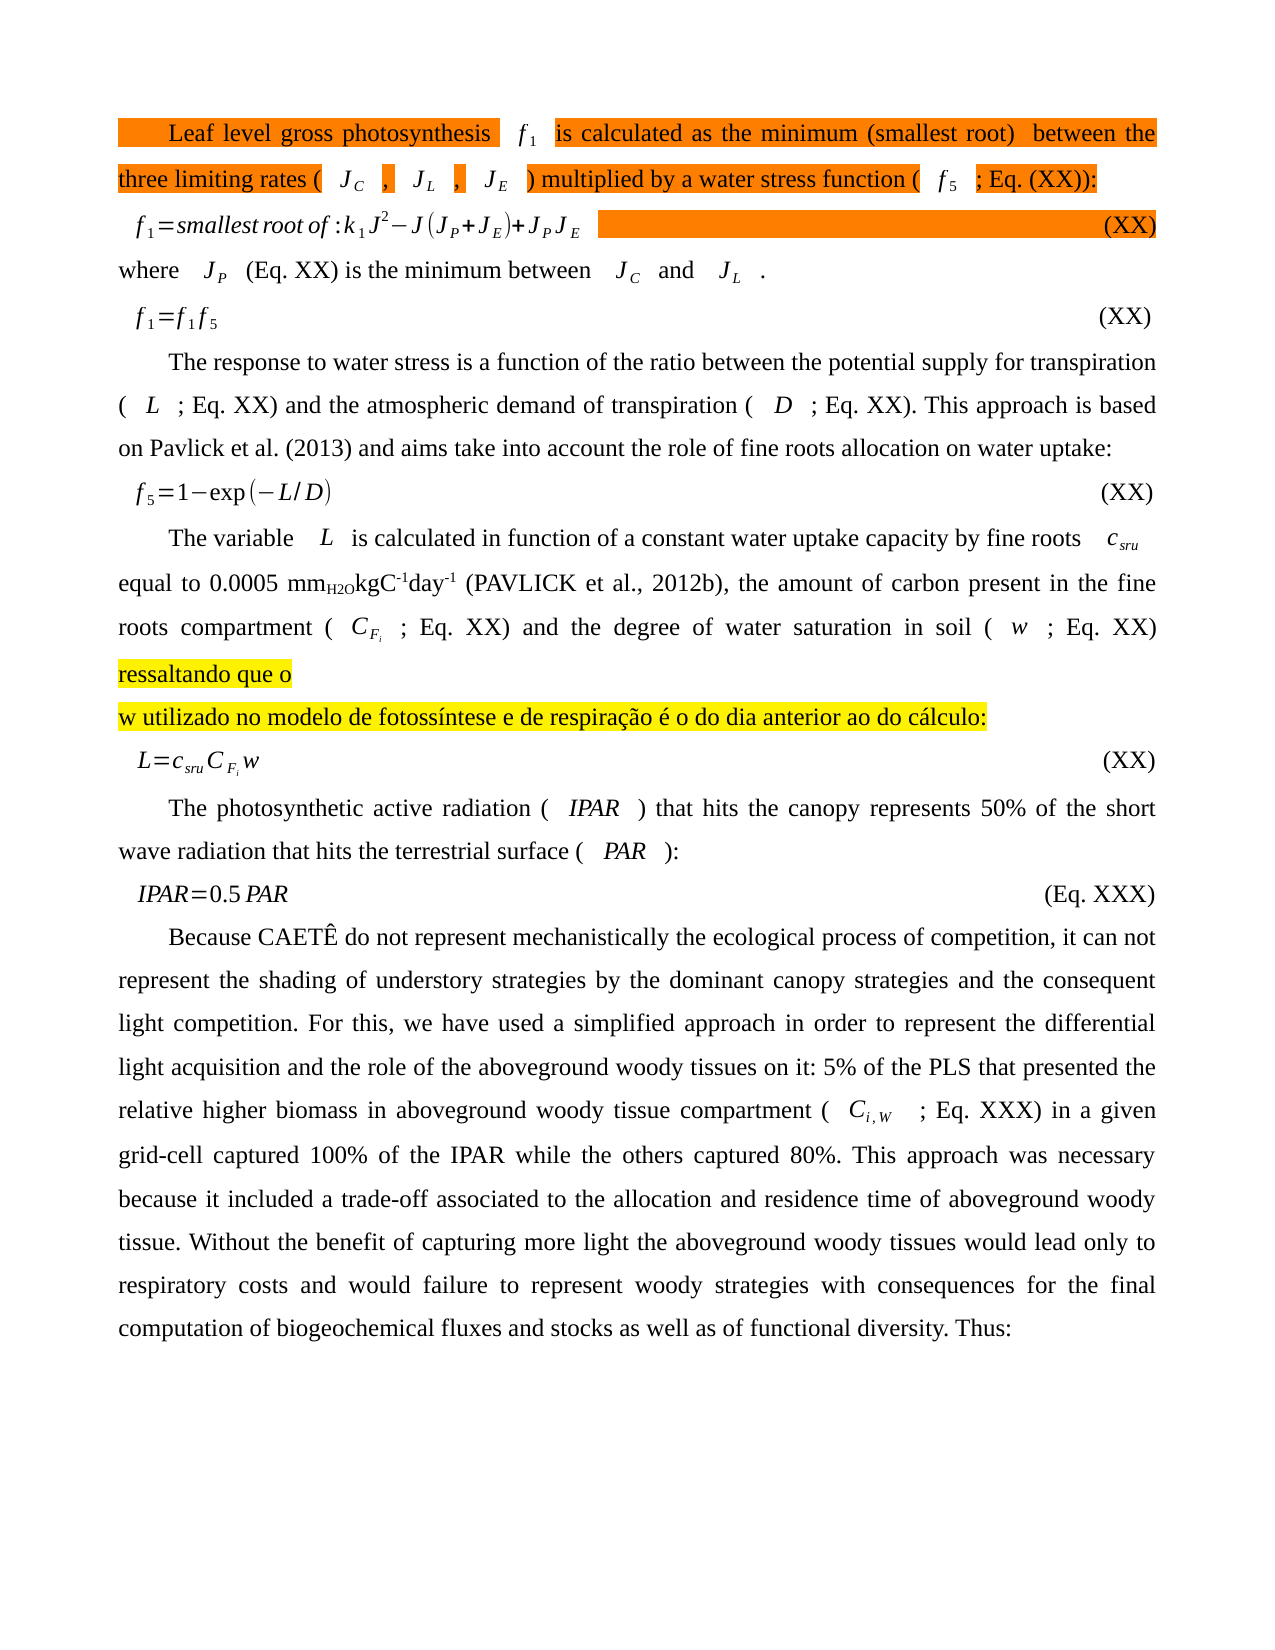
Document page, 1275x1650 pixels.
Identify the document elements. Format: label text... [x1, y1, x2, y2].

text The variable is calculated in function of a constant water uptake capacity by fine roots equal to 0.0005 mmH2OkgC-1day-1 (PAVLICK et al., 2012b)⁠, the amount of carbon present in the fine roots compartment (; Eq. XX) and the degree of water saturation in soil (; Eq. XX) ressaltando que o [118, 523, 1157, 688]
text where (Eq. XX) is the minimum between and . [118, 256, 1157, 287]
text (XX) [118, 745, 1157, 778]
text The response to water stress is a function of the ratio between the potential supply for transpiration (; Eq. XX) and the atmospheric demand of transpiration (; Eq. XX). This approach is based on Pavlick et al. (2013) and aims take into account the role of fine roots allocation on water uptake: [118, 347, 1157, 462]
text Leaf level gross photosynthesis is calculated as the minimum (smallest root) between the three limiting rates (, , ) multiplied by a water stress function (; Eq. (XX)): [118, 118, 1157, 195]
text (XX) [118, 210, 1157, 241]
text (Eq. XXX) [118, 879, 1157, 908]
text Because CAETÊ do not represent mechanistically the ecological process of competition, it can not represent the shading of understory strategies by the dominant canopy strategies and the consequent light competition. For this, we have used a simplified approach in order to represent the differential light acquisition and the role of the aboveground woody tissues on it: 5% of the PLS that presented the relative higher biomass in aboveground woody tissue compartment ( ; Eq. XXX) in a given grid-cell captured 100% of the IPAR while the others captured 80%. This approach was necessary because it included a trade-off associated to the allocation and residence time of aboveground woody tissue. Without the benefit of capturing more light the aboveground woody tissues would lead only to respiratory costs and would failure to represent woody strategies with consequences for the final computation of biogeochemical fluxes and stocks as well as of functional diversity. Thus: [118, 922, 1157, 1342]
text The photosynthetic active radiation () that hits the canopy represents 50% of the short wave radiation that hits the terrestrial surface (): [118, 793, 1157, 865]
text w utilizado no modelo de fotossíntese e de respiração é o do dia anterior ao do cálculo: [118, 702, 1157, 731]
text (XX) [118, 301, 1157, 333]
text (XX) [118, 477, 1157, 508]
